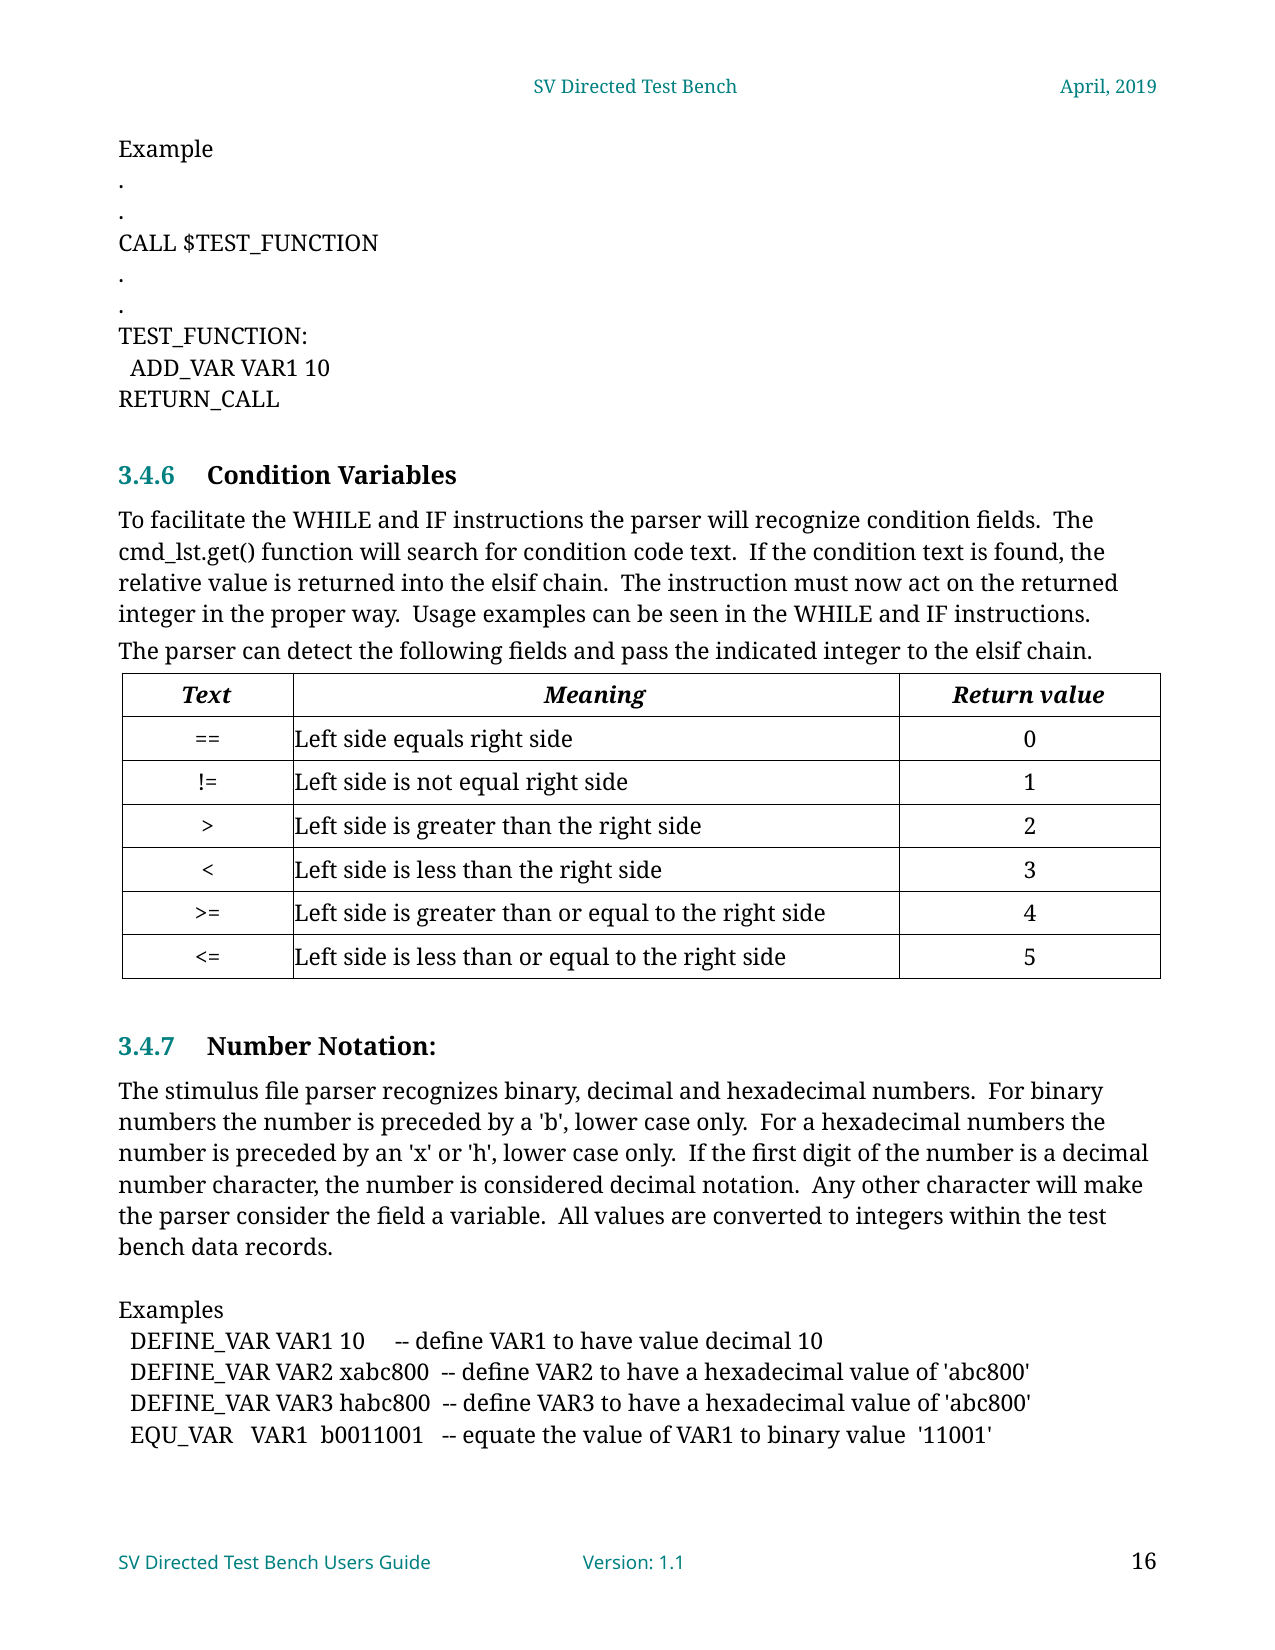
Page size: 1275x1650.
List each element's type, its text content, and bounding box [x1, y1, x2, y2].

text The stimulus file parser recognizes binary, decimal and hexadecimal numbers. For binary numbers the number is preceded by a 'b', lower case only. For a hexadecimal numbers the number is preceded by an 'x' or 'h', lower case only. If the first digit of the number is a decimal number character, the number is considered decimal notation. Any other character will make the parser consider the field a variable. All values are converted to integers within the test bench data records. [118, 1075, 1157, 1262]
table_header Text [123, 674, 293, 716]
text . [118, 258, 1157, 289]
table_cell 5 [900, 935, 1160, 978]
table_cell Left side is not equal right side [294, 761, 899, 803]
text Example [118, 133, 1157, 164]
table_cell 2 [900, 805, 1160, 847]
table_cell Left side is less than or equal to the right side [294, 935, 899, 978]
table_header Return value [900, 674, 1160, 716]
table_cell Left side equals right side [294, 717, 899, 760]
table_cell Left side is less than the right side [294, 848, 899, 891]
table_cell 3 [900, 848, 1160, 891]
text DEFINE_VAR VAR3 habc800 -- define VAR3 to have a hexadecimal value of 'abc800' [118, 1387, 1157, 1418]
text . [118, 195, 1157, 227]
table_cell Left side is greater than or equal to the right side [294, 892, 899, 934]
text DEFINE_VAR VAR1 10 -- define VAR1 to have value decimal 10 [118, 1325, 1157, 1356]
table_cell <= [123, 935, 293, 978]
text . [118, 164, 1157, 195]
table_header Meaning [294, 674, 899, 716]
text DEFINE_VAR VAR2 xabc800 -- define VAR2 to have a hexadecimal value of 'abc800' [118, 1356, 1157, 1387]
text CALL $TEST_FUNCTION [118, 227, 1157, 258]
text ADD_VAR VAR1 10 [118, 352, 1157, 383]
text RETURN_CALL [118, 383, 1157, 414]
table_cell == [123, 717, 293, 760]
table_cell 1 [900, 761, 1160, 803]
text TEST_FUNCTION: [118, 320, 1157, 352]
text The parser can detect the following fields and pass the indicated integer to the elsif chain. [118, 635, 1157, 667]
table_cell != [123, 761, 293, 803]
table_cell 0 [900, 717, 1160, 760]
table_cell >= [123, 892, 293, 934]
text Examples [118, 1293, 1157, 1325]
subtitle Condition Variables [118, 458, 1157, 492]
text To facilitate the WHILE and IF instructions the parser will recognize condition fields. The cmd_lst.get() function will search for condition code text. If the condition text is found, the relative value is returned into the elsif chain. The instruction must now act on the returned integer in the proper way. Usage examples can be seen in the WHILE and IF instructions. [118, 504, 1157, 629]
text . [118, 289, 1157, 320]
text EQU_VAR VAR1 b0011001 -- equate the value of VAR1 to binary value '11001' [118, 1418, 1157, 1450]
table_cell 4 [900, 892, 1160, 934]
table_cell > [123, 805, 293, 847]
table_cell < [123, 848, 293, 891]
table_cell Left side is greater than the right side [294, 805, 899, 847]
subtitle Number Notation: [118, 1028, 1157, 1062]
